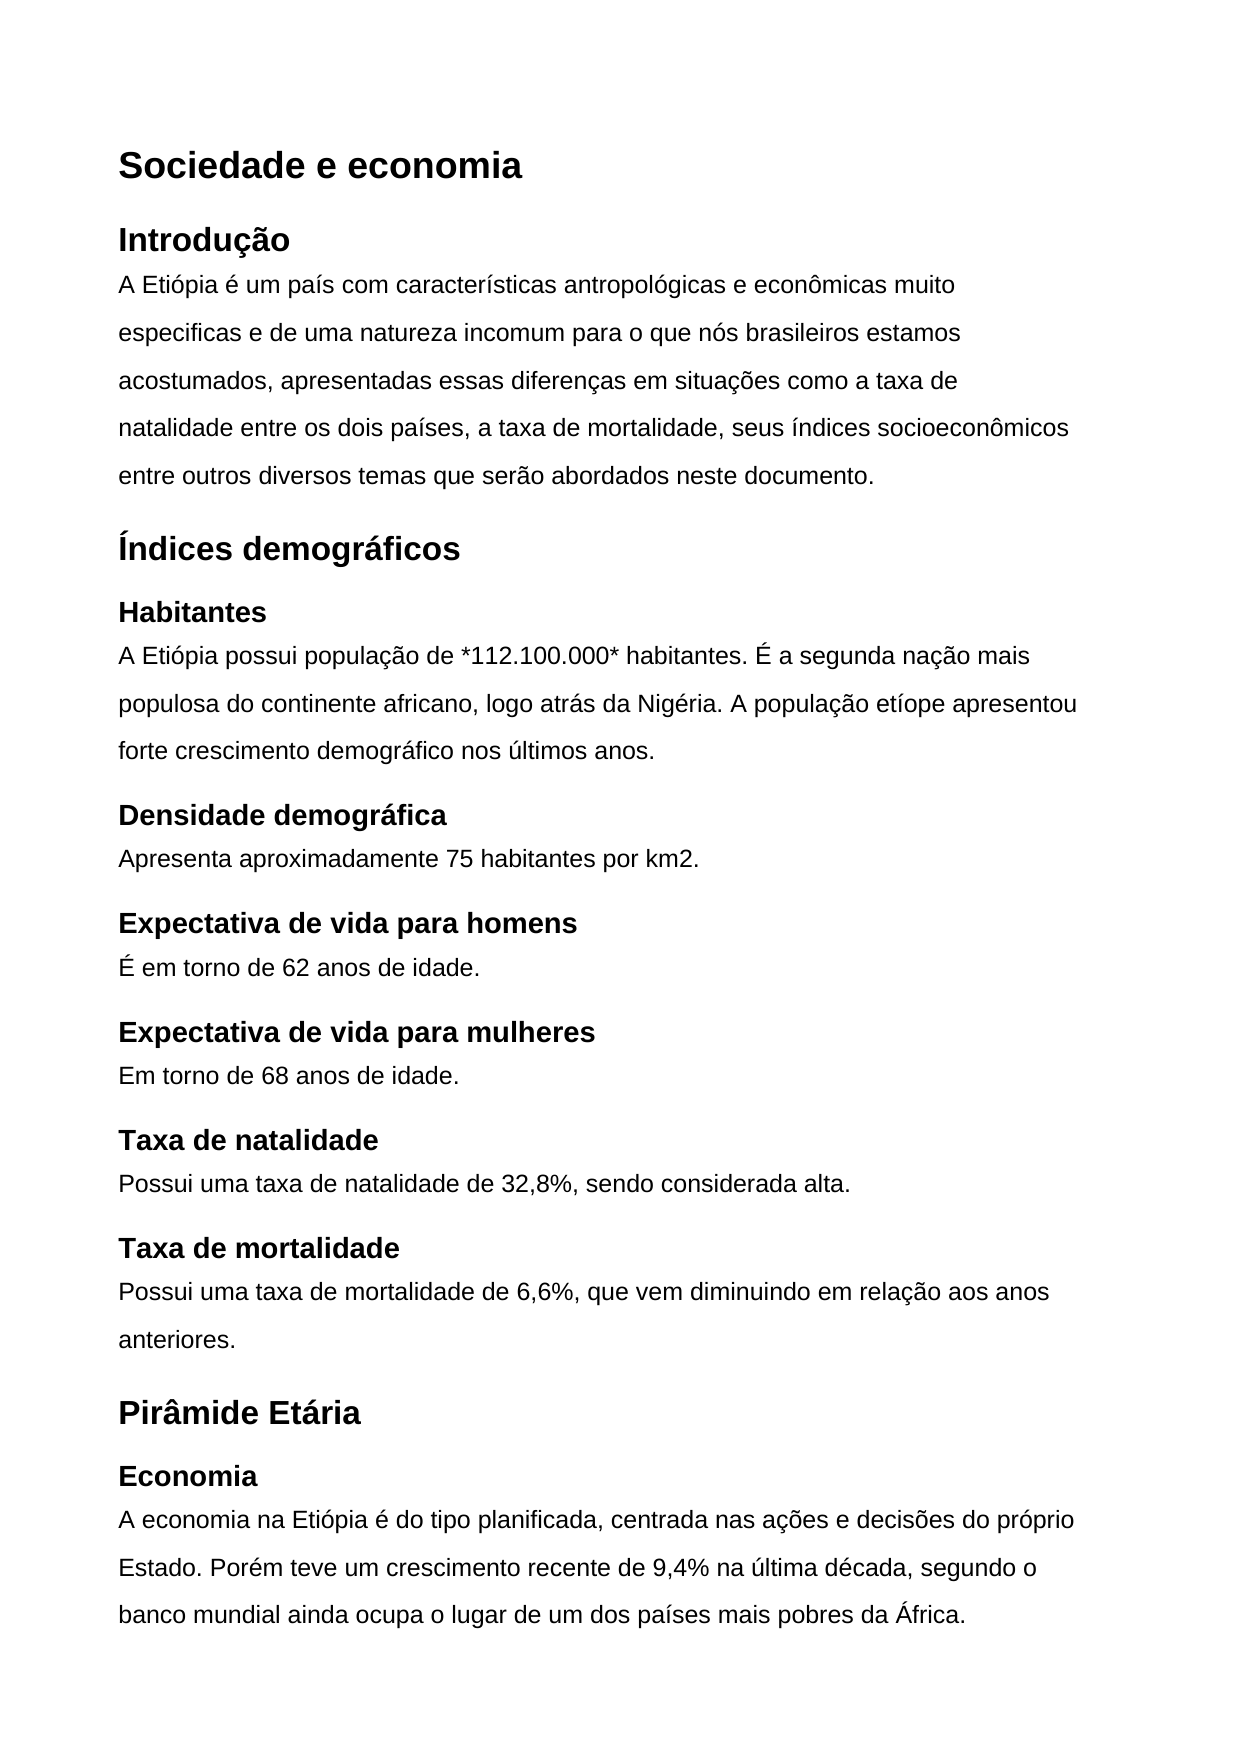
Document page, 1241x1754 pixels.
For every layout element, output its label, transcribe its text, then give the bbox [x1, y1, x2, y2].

text Possui uma taxa de natalidade de 32,8%, sendo considerada alta. [118, 1169, 1122, 1198]
text É em torno de 62 anos de idade. [118, 953, 1122, 981]
subtitle Habitantes [118, 595, 1122, 628]
text forte crescimento demográfico nos últimos anos. [118, 736, 1122, 765]
text Possui uma taxa de mortalidade de 6,6%, que vem diminuindo em relação aos anos [118, 1277, 1122, 1306]
text banco mundial ainda ocupa o lugar de um dos países mais pobres da África. [118, 1600, 1122, 1629]
text A Etiópia possui população de *112.100.000* habitantes. É a segunda nação mais [118, 641, 1122, 670]
text Em torno de 68 anos de idade. [118, 1061, 1122, 1089]
subtitle Introdução [118, 219, 1122, 258]
subtitle Economia [118, 1459, 1122, 1492]
subtitle Pirâmide Etária [118, 1393, 1122, 1432]
text acostumados, apresentadas essas diferenças em situações como a taxa de [118, 366, 1122, 394]
text especificas e de uma natureza incomum para o que nós brasileiros estamos [118, 318, 1122, 347]
text populosa do continente africano, logo atrás da Nigéria. A população etíope apresentou [118, 688, 1122, 717]
text natalidade entre os dois países, a taxa de mortalidade, seus índices socioeconômicos [118, 413, 1122, 442]
subtitle Índices demográficos [118, 529, 1122, 568]
subtitle Taxa de mortalidade [118, 1231, 1122, 1265]
subtitle Taxa de natalidade [118, 1123, 1122, 1157]
text A Etiópia é um país com características antropológicas e econômicas muito [118, 271, 1122, 299]
text anteriores. [118, 1325, 1122, 1354]
text Apresenta aproximadamente 75 habitantes por km2. [118, 844, 1122, 873]
text entre outros diversos temas que serão abordados neste documento. [118, 461, 1122, 490]
text Estado. Porém teve um crescimento recente de 9,4% na última década, segundo o [118, 1552, 1122, 1581]
text A economia na Etiópia é do tipo planificada, centrada nas ações e decisões do próprio [118, 1505, 1122, 1534]
subtitle Expectativa de vida para mulheres [118, 1015, 1122, 1048]
subtitle Densidade demográfica [118, 798, 1122, 832]
subtitle Expectativa de vida para homens [118, 907, 1122, 940]
subtitle Sociedade e economia [118, 143, 1122, 186]
